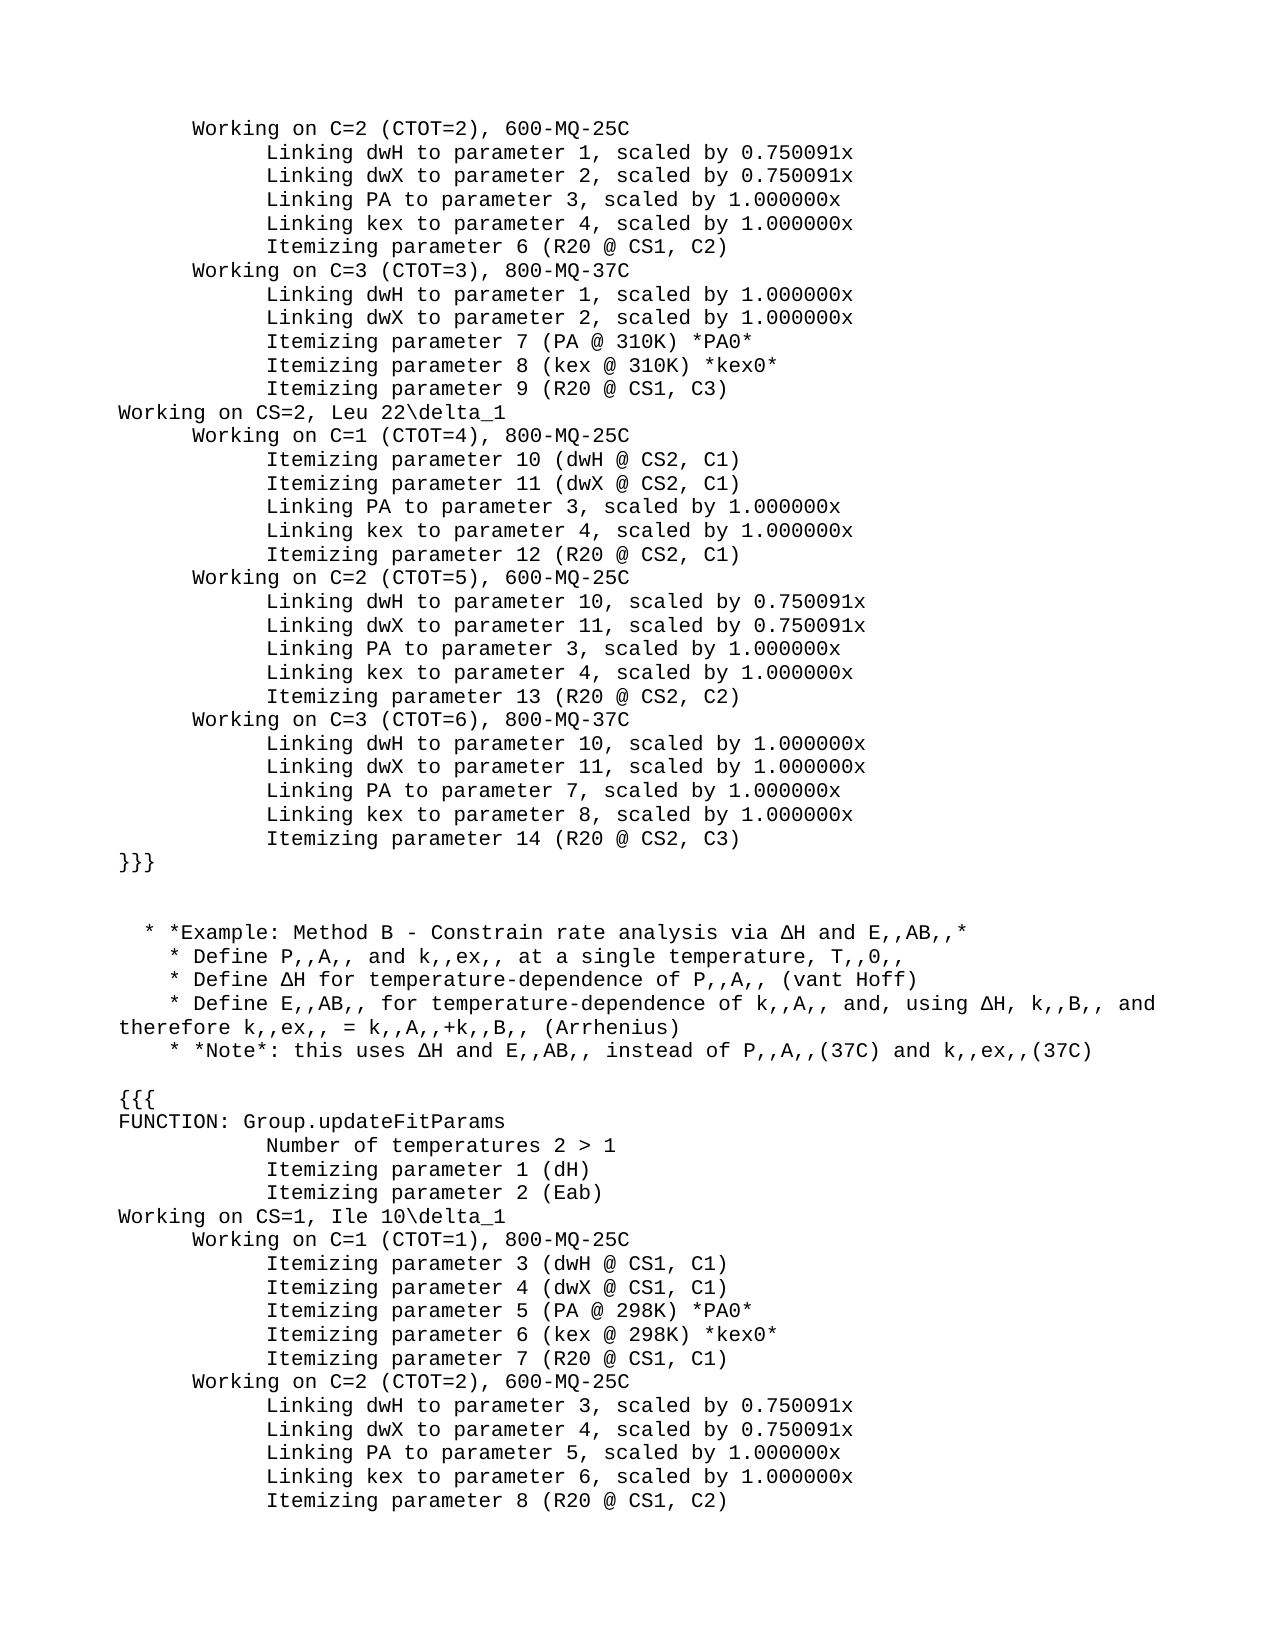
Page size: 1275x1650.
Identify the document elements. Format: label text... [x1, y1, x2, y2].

text Working on CS=1, Ile 10\delta_1 [118, 1206, 1157, 1229]
text Itemizing parameter 11 (dwX @ CS2, C1) [118, 473, 1157, 496]
text Linking dwH to parameter 10, scaled by 1.000000x [118, 733, 1157, 757]
text Itemizing parameter 1 (dH) [118, 1158, 1157, 1182]
text Linking dwH to parameter 3, scaled by 0.750091x [118, 1395, 1157, 1419]
text Linking PA to parameter 3, scaled by 1.000000x [118, 496, 1157, 520]
text Working on C=3 (CTOT=6), 800-MQ-37C [118, 709, 1157, 733]
text Itemizing parameter 6 (kex @ 298K) *kex0* [118, 1324, 1157, 1348]
text Working on C=1 (CTOT=1), 800-MQ-25C [118, 1229, 1157, 1253]
text Linking dwX to parameter 11, scaled by 0.750091x [118, 615, 1157, 638]
text Linking kex to parameter 4, scaled by 1.000000x [118, 520, 1157, 544]
text Itemizing parameter 6 (R20 @ CS1, C2) [118, 236, 1157, 260]
text * Define ΔH for temperature-dependence of P,,A,, (vant Hoff) [118, 969, 1157, 993]
text * Define P,,A,, and k,,ex,, at a single temperature, T,,0,, [118, 946, 1157, 969]
text FUNCTION: Group.updateFitParams [118, 1111, 1157, 1135]
text * *Example: Method B - Constrain rate analysis via ΔH and E,,AB,,* [118, 922, 1157, 946]
text Linking PA to parameter 5, scaled by 1.000000x [118, 1442, 1157, 1466]
text Linking dwH to parameter 10, scaled by 0.750091x [118, 591, 1157, 615]
text Itemizing parameter 12 (R20 @ CS2, C1) [118, 544, 1157, 567]
text }}} [118, 851, 1157, 875]
text Linking PA to parameter 3, scaled by 1.000000x [118, 638, 1157, 662]
text Itemizing parameter 9 (R20 @ CS1, C3) [118, 378, 1157, 402]
text Number of temperatures 2 > 1 [118, 1135, 1157, 1158]
text * Define E,,AB,, for temperature-dependence of k,,A,, and, using ΔH, k,,B,, and therefore k,,ex,, = k,,A,,+k,,B,, (Arrhenius) [118, 993, 1157, 1040]
text Working on C=3 (CTOT=3), 800-MQ-37C [118, 260, 1157, 284]
text Linking dwH to parameter 1, scaled by 0.750091x [118, 142, 1157, 165]
text Itemizing parameter 8 (R20 @ CS1, C2) [118, 1489, 1157, 1513]
text Itemizing parameter 5 (PA @ 298K) *PA0* [118, 1300, 1157, 1324]
text Linking PA to parameter 3, scaled by 1.000000x [118, 189, 1157, 213]
text Linking kex to parameter 8, scaled by 1.000000x [118, 804, 1157, 827]
text Linking kex to parameter 4, scaled by 1.000000x [118, 213, 1157, 236]
text * *Note*: this uses ΔH and E,,AB,, instead of P,,A,,(37C) and k,,ex,,(37C) [118, 1040, 1157, 1064]
text Linking kex to parameter 4, scaled by 1.000000x [118, 662, 1157, 686]
text Itemizing parameter 13 (R20 @ CS2, C2) [118, 686, 1157, 709]
text Linking dwX to parameter 2, scaled by 1.000000x [118, 307, 1157, 331]
text Linking dwX to parameter 2, scaled by 0.750091x [118, 165, 1157, 189]
text Itemizing parameter 7 (PA @ 310K) *PA0* [118, 331, 1157, 354]
text Linking kex to parameter 6, scaled by 1.000000x [118, 1466, 1157, 1489]
text Itemizing parameter 4 (dwX @ CS1, C1) [118, 1277, 1157, 1300]
text Linking PA to parameter 7, scaled by 1.000000x [118, 780, 1157, 804]
text Itemizing parameter 2 (Eab) [118, 1182, 1157, 1206]
text Linking dwX to parameter 4, scaled by 0.750091x [118, 1419, 1157, 1442]
text Itemizing parameter 14 (R20 @ CS2, C3) [118, 827, 1157, 851]
text Working on C=1 (CTOT=4), 800-MQ-25C [118, 426, 1157, 449]
text Itemizing parameter 10 (dwH @ CS2, C1) [118, 449, 1157, 473]
text Working on CS=2, Leu 22\delta_1 [118, 402, 1157, 426]
text Itemizing parameter 8 (kex @ 310K) *kex0* [118, 354, 1157, 378]
text Linking dwH to parameter 1, scaled by 1.000000x [118, 284, 1157, 307]
text Itemizing parameter 3 (dwH @ CS1, C1) [118, 1253, 1157, 1277]
text {{{ [118, 1088, 1157, 1111]
text Working on C=2 (CTOT=2), 600-MQ-25C [118, 118, 1157, 142]
text Working on C=2 (CTOT=5), 600-MQ-25C [118, 567, 1157, 591]
text Working on C=2 (CTOT=2), 600-MQ-25C [118, 1371, 1157, 1395]
text Itemizing parameter 7 (R20 @ CS1, C1) [118, 1348, 1157, 1371]
text Linking dwX to parameter 11, scaled by 1.000000x [118, 757, 1157, 780]
